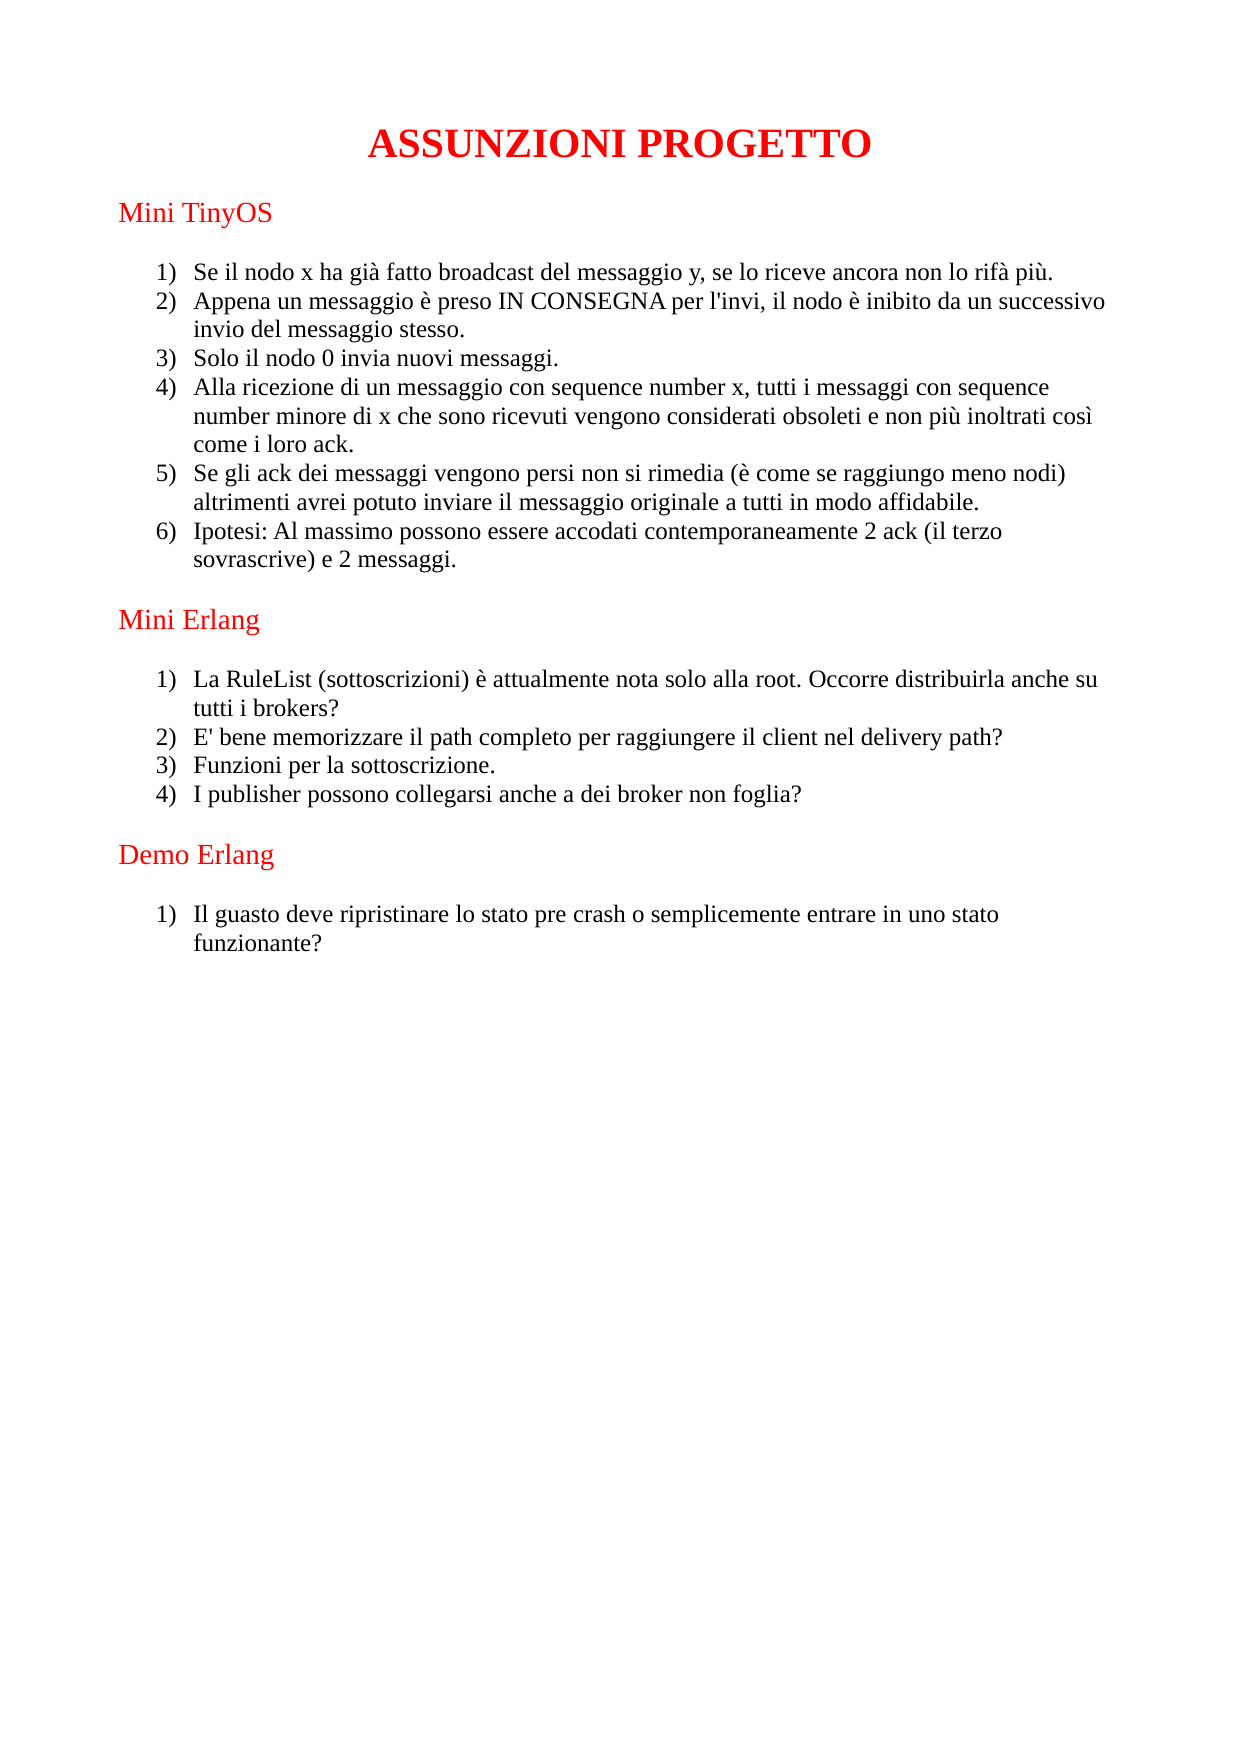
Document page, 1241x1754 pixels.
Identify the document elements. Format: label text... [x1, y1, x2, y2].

text Mini Erlang [118, 602, 1122, 636]
list Funzioni per la sottoscrizione. [156, 751, 1122, 779]
list La RuleList (sottoscrizioni) è attualmente nota solo alla root. Occorre distribuirla anche su tutti i brokers? [156, 664, 1122, 722]
text Mini TinyOS [118, 195, 1122, 228]
list Il guasto deve ripristinare lo stato pre crash o semplicemente entrare in uno stato funzionante? [156, 899, 1122, 957]
text ASSUNZIONI PROGETTO [118, 118, 1122, 166]
list E' bene memorizzare il path completo per raggiungere il client nel delivery path? [156, 722, 1122, 751]
list Se il nodo x ha già fatto broadcast del messaggio y, se lo riceve ancora non lo rifà più. [156, 257, 1122, 286]
list Se gli ack dei messaggi vengono persi non si rimedia (è come se raggiungo meno nodi) altrimenti avrei potuto inviare il messaggio originale a tutti in modo affidabile. [156, 458, 1122, 516]
list Solo il nodo 0 invia nuovi messaggi. [156, 343, 1122, 372]
list Appena un messaggio è preso IN CONSEGNA per l'invi, il nodo è inibito da un successivo invio del messaggio stesso. [156, 286, 1122, 343]
list Alla ricezione di un messaggio con sequence number x, tutti i messaggi con sequence number minore di x che sono ricevuti vengono considerati obsoleti e non più inoltrati così come i loro ack. [156, 372, 1122, 458]
list I publisher possono collegarsi anche a dei broker non foglia? [156, 779, 1122, 808]
list Ipotesi: Al massimo possono essere accodati contemporaneamente 2 ack (il terzo sovrascrive) e 2 messaggi. [156, 516, 1122, 573]
text Demo Erlang [118, 837, 1122, 870]
